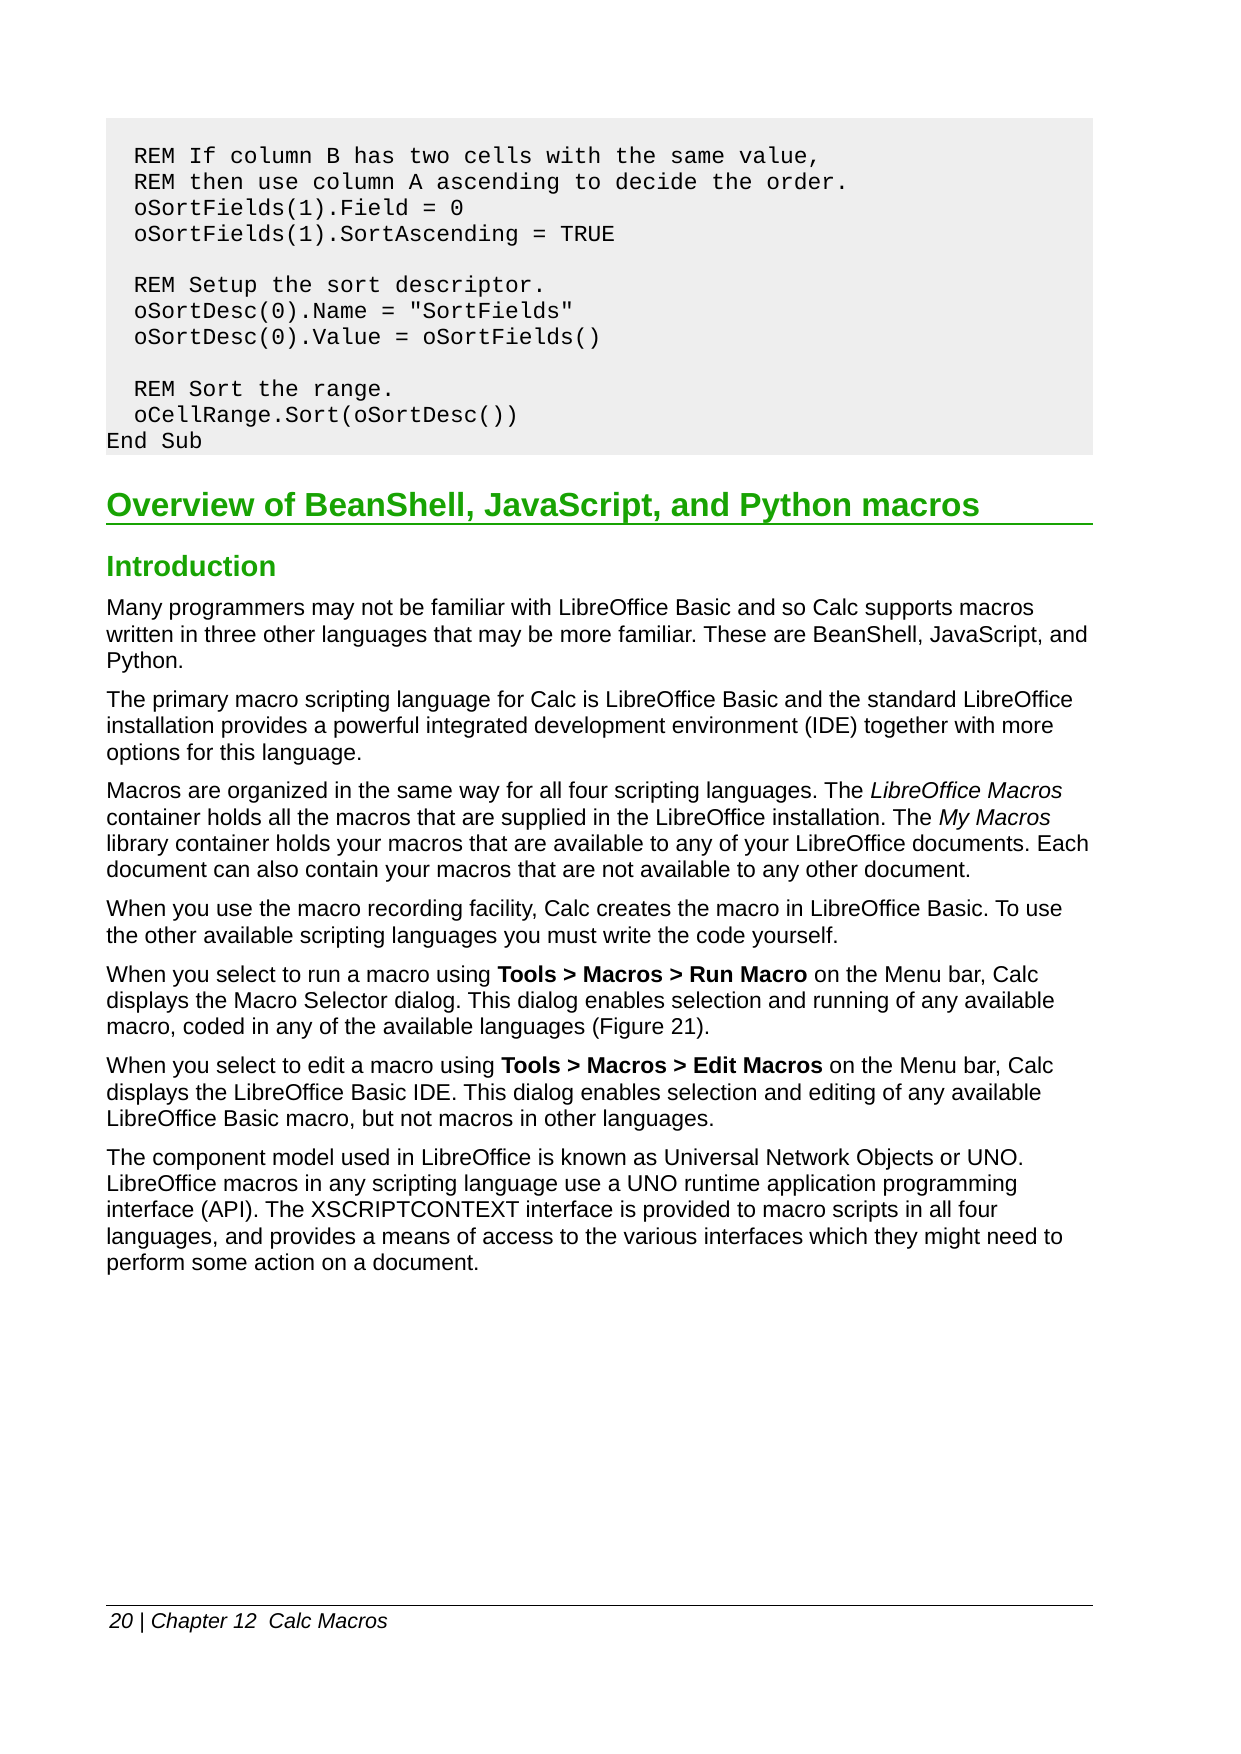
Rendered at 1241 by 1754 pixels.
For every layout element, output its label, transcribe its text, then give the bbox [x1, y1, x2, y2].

text Macros are organized in the same way for all four scripting languages. The LibreOffice Macros container holds all the macros that are supplied in the LibreOffice installation. The My Macros library container holds your macros that are available to any of your LibreOffice documents. Each document can also contain your macros that are not available to any other document. [106, 777, 1093, 883]
text When you select to edit a macro using Tools > Macros > Edit Macros on the Menu bar, Calc displays the LibreOffice Basic IDE. This dialog enables selection and editing of any available LibreOffice Basic macro, but not macros in other languages. [106, 1052, 1093, 1131]
subtitle Overview of BeanShell, JavaScript, and Python macros [106, 485, 1093, 523]
text REM If column B has two cells with the same value, REM then use column A ascending to decide the order. oSortFields(1).Field = 0 oSortFields(1).SortAscending = TRUE REM Setup the sort descriptor. oSortDesc(0).Name = "SortFields" oSortDesc(0).Value = oSortFields() REM Sort the range. oCellRange.Sort(oSortDesc()) End Sub [106, 118, 1093, 455]
text When you use the macro recording facility, Calc creates the macro in LibreOffice Basic. To use the other available scripting languages you must write the code yourself. [106, 895, 1093, 948]
text Many programmers may not be familiar with LibreOffice Basic and so Calc supports macros written in three other languages that may be more familiar. These are BeanShell, JavaScript, and Python. [106, 594, 1093, 673]
text The primary macro scripting language for Calc is LibreOffice Basic and the standard LibreOffice installation provides a powerful integrated development environment (IDE) together with more options for this language. [106, 686, 1093, 765]
text When you select to run a macro using Tools > Macros > Run Macro on the Menu bar, Calc displays the Macro Selector dialog. This dialog enables selection and running of any available macro, coded in any of the available languages (Figure 21). [106, 961, 1093, 1039]
subtitle Introduction [106, 549, 1093, 582]
text The component model used in LibreOffice is known as Universal Network Objects or UNO. LibreOffice macros in any scripting language use a UNO runtime application programming interface (API). The XSCRIPTCONTEXT interface is provided to macro scripts in all four languages, and provides a means of access to the various interfaces which they might need to perform some action on a document. [106, 1144, 1093, 1275]
